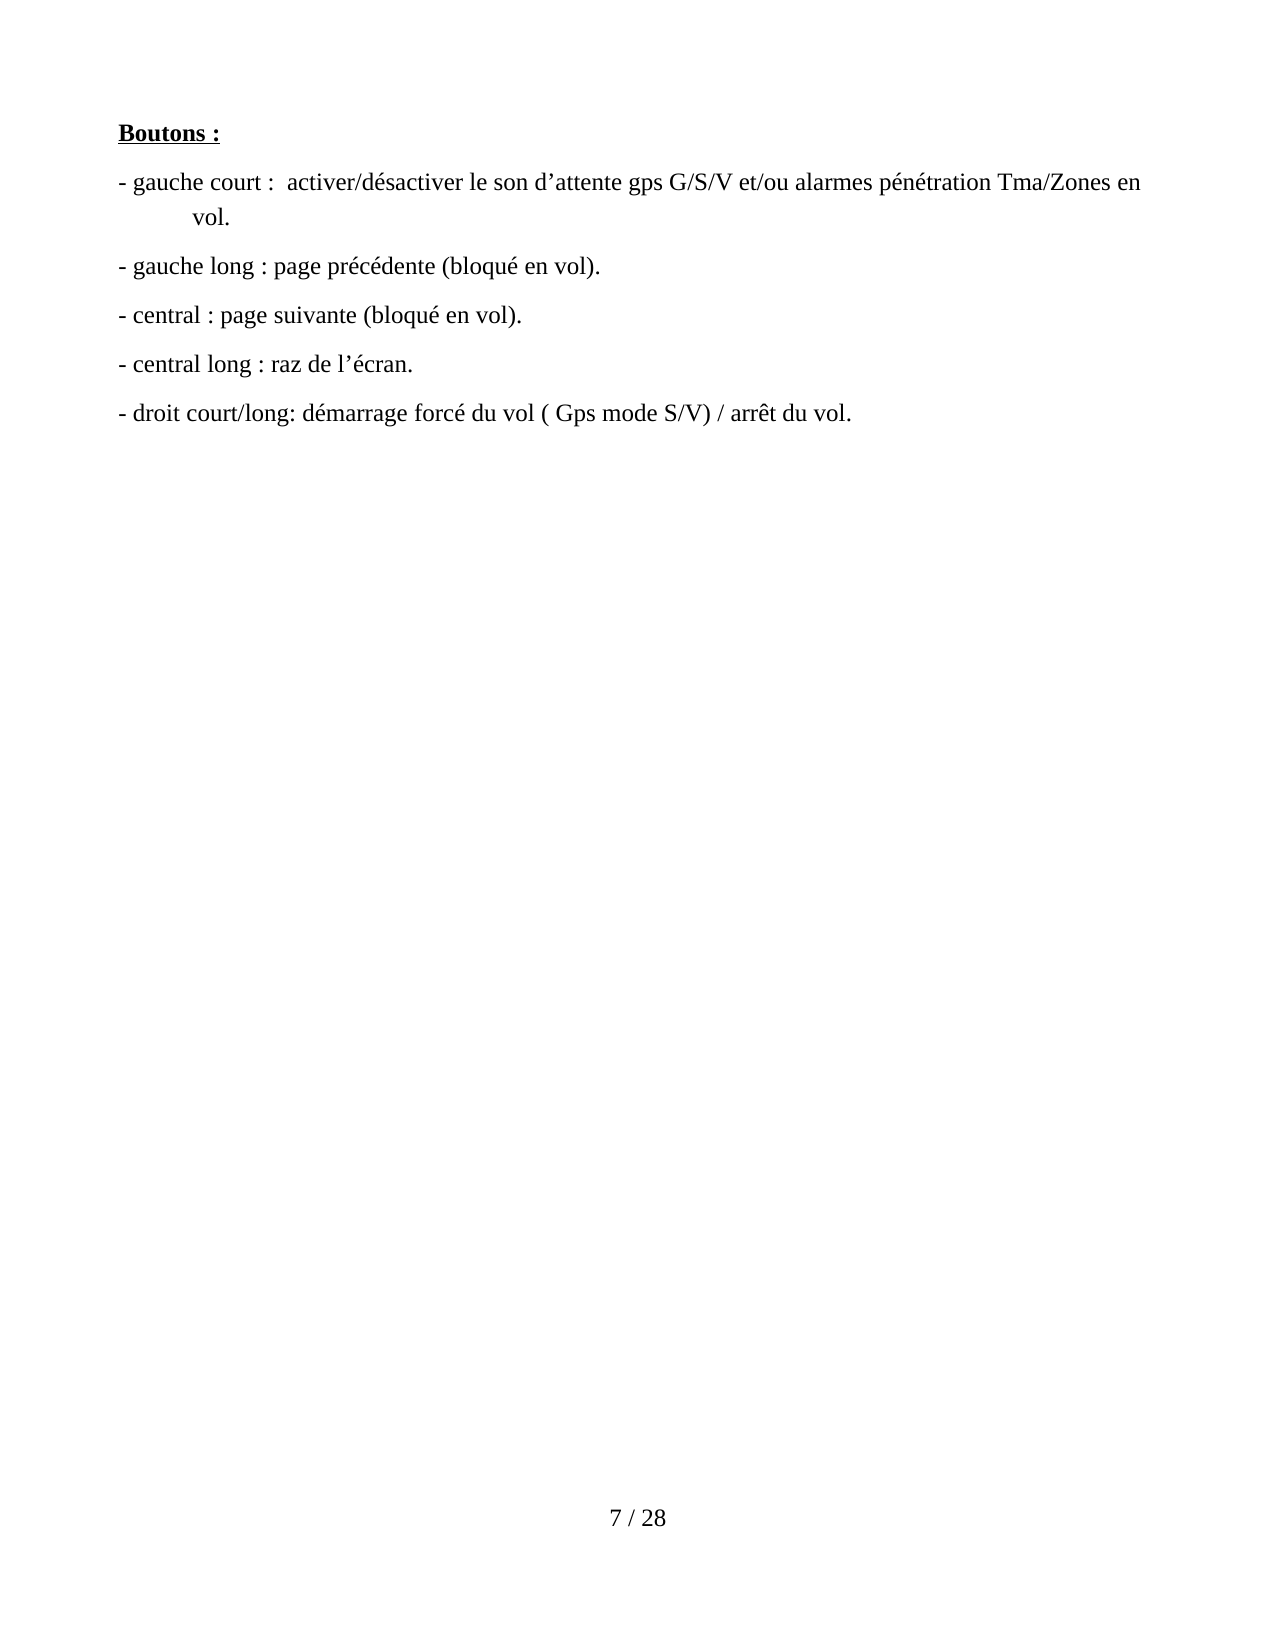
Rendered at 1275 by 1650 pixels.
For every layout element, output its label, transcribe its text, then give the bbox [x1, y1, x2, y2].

text - central long : raz de l’écran. [118, 349, 1157, 378]
text Boutons : [118, 118, 1157, 147]
text - gauche long : page précédente (bloqué en vol). [118, 251, 1157, 279]
text - droit court/long: démarrage forcé du vol ( Gps mode S/V) / arrêt du vol. [118, 398, 1157, 427]
text - gauche court : activer/désactiver le son d’attente gps G/S/V et/ou alarmes pénétration Tma/Zones en vol. [118, 167, 1157, 230]
text - central : page suivante (bloqué en vol). [118, 300, 1157, 328]
